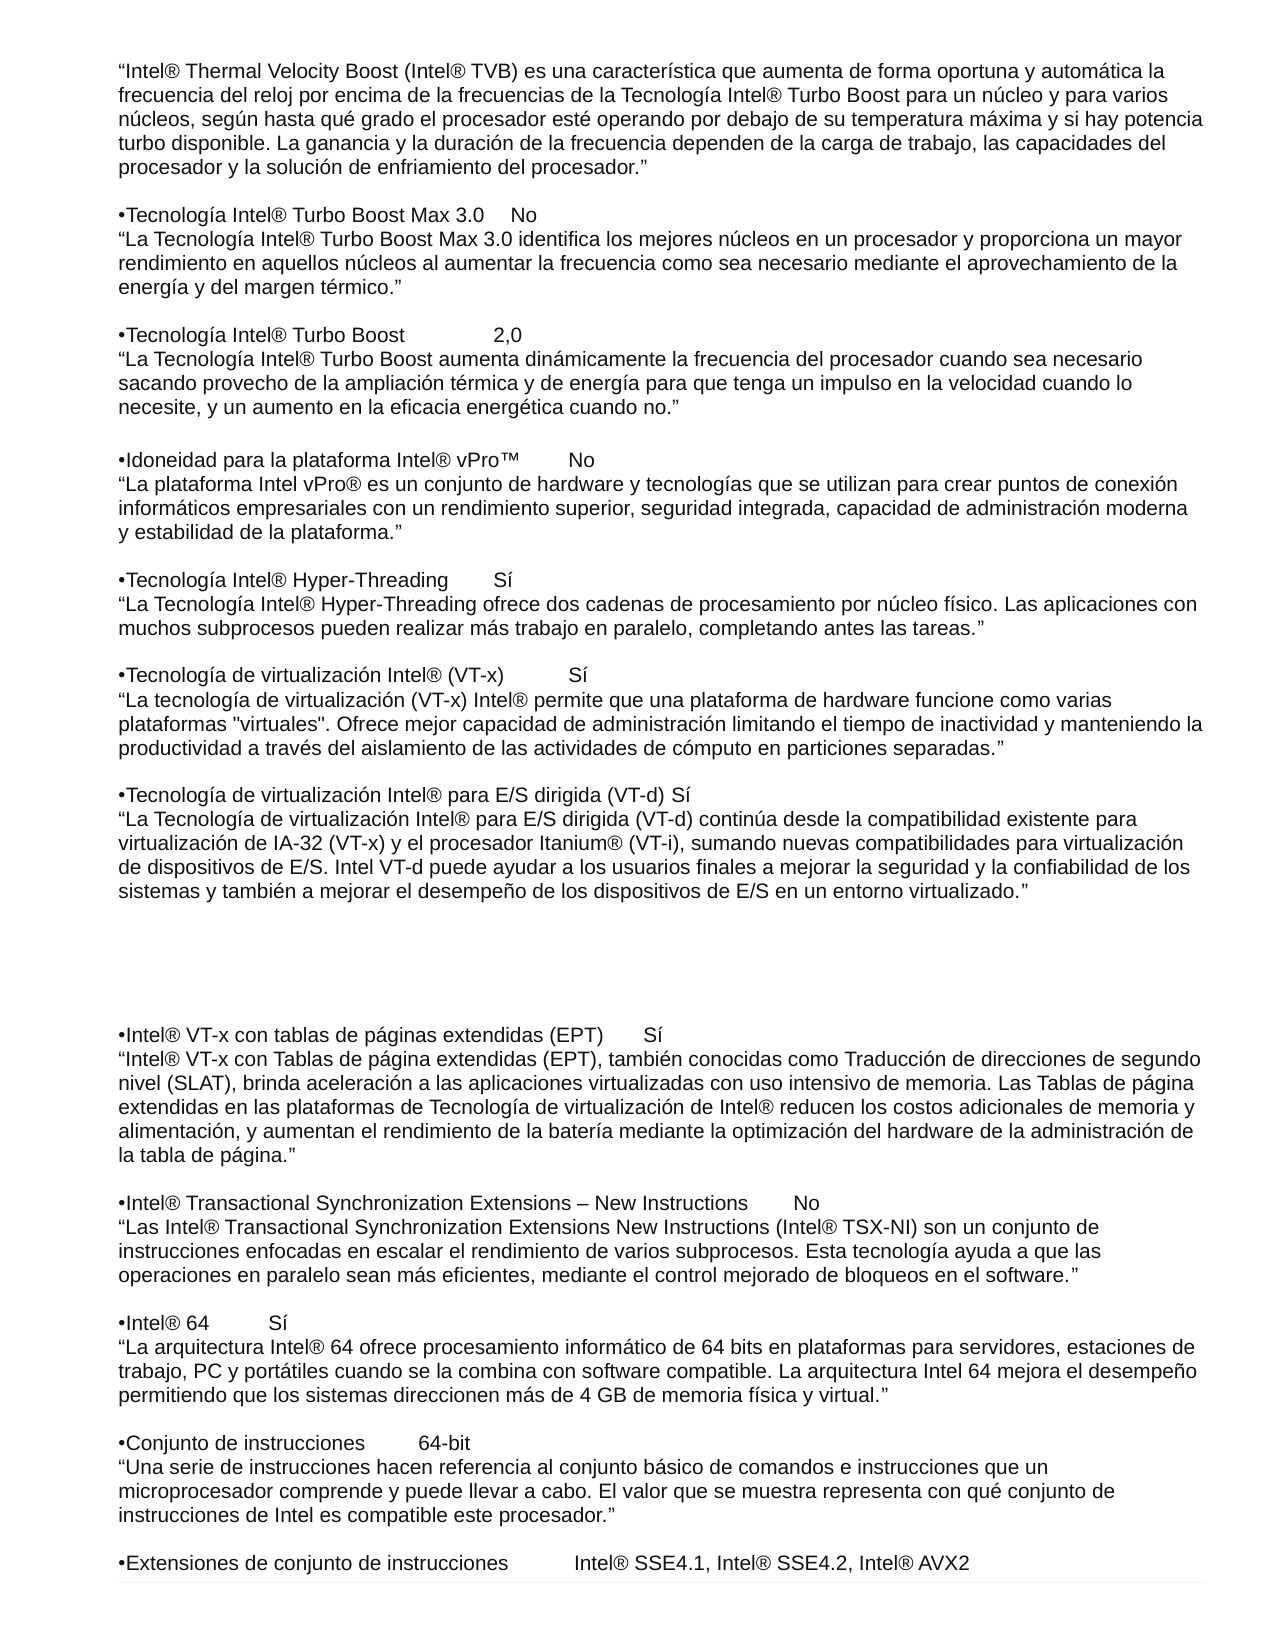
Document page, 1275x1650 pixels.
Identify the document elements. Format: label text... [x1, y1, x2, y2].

list Conjunto de instrucciones 64-bit [118, 1431, 1205, 1454]
list Extensiones de conjunto de instrucciones Intel® SSE4.1, Intel® SSE4.2, Intel® AVX2 [118, 1550, 1205, 1582]
list Tecnología Intel® Turbo Boost Max 3.0 No [118, 203, 1205, 227]
text “La arquitectura Intel® 64 ofrece procesamiento informático de 64 bits en plataformas para servidores, estaciones de trabajo, PC y portátiles cuando se la combina con software compatible. La arquitectura Intel 64 mejora el desempeño permitiendo que los sistemas direccionen más de 4 GB de memoria física y virtual.” [118, 1335, 1205, 1407]
list “La Tecnología Intel® Turbo Boost aumenta dinámicamente la frecuencia del procesador cuando sea necesario sacando provecho de la ampliación térmica y de energía para que tenga un impulso en la velocidad cuando lo necesite, y un aumento en la eficacia energética cuando no.” [118, 347, 1205, 447]
list Tecnología Intel® Hyper-Threading Sí [118, 567, 1205, 591]
list Intel® VT-x con tablas de páginas extendidas (EPT) Sí [118, 1023, 1205, 1047]
text “La Tecnología Intel® Hyper-Threading ofrece dos cadenas de procesamiento por núcleo físico. Las aplicaciones con muchos subprocesos pueden realizar más trabajo en paralelo, completando antes las tareas.” [118, 591, 1205, 639]
list Idoneidad para la plataforma Intel® vPro™ No [118, 447, 1205, 472]
text “La Tecnología Intel® Turbo Boost Max 3.0 identifica los mejores núcleos en un procesador y proporciona un mayor rendimiento en aquellos núcleos al aumentar la frecuencia como sea necesario mediante el aprovechamiento de la energía y del margen térmico.” [118, 227, 1205, 299]
text “Una serie de instrucciones hacen referencia al conjunto básico de comandos e instrucciones que un microprocesador comprende y puede llevar a cabo. El valor que se muestra representa con qué conjunto de instrucciones de Intel es compatible este procesador.” [118, 1454, 1205, 1526]
text “Intel® Thermal Velocity Boost (Intel® TVB) es una característica que aumenta de forma oportuna y automática la frecuencia del reloj por encima de la frecuencias de la Tecnología Intel® Turbo Boost para un núcleo y para varios núcleos, según hasta qué grado el procesador esté operando por debajo de su temperatura máxima y si hay potencia turbo disponible. La ganancia y la duración de la frecuencia dependen de la carga de trabajo, las capacidades del procesador y la solución de enfriamiento del procesador.” [118, 59, 1205, 179]
text “La Tecnología de virtualización Intel® para E/S dirigida (VT-d) continúa desde la compatibilidad existente para virtualización de IA-32 (VT-x) y el procesador Itanium® (VT-i), sumando nuevas compatibilidades para virtualización de dispositivos de E/S. Intel VT-d puede ayudar a los usuarios finales a mejorar la seguridad y la confiabilidad de los sistemas y también a mejorar el desempeño de los dispositivos de E/S en un entorno virtualizado.” [118, 807, 1205, 903]
list Tecnología de virtualización Intel® (VT-x) Sí [118, 663, 1205, 687]
text “La tecnología de virtualización (VT-x) Intel® permite que una plataforma de hardware funcione como varias plataformas "virtuales". Ofrece mejor capacidad de administración limitando el tiempo de inactividad y manteniendo la productividad a través del aislamiento de las actividades de cómputo en particiones separadas.” [118, 687, 1205, 759]
list Intel® 64 Sí [118, 1311, 1205, 1335]
list Tecnología Intel® Turbo Boost 2,0 [118, 323, 1205, 347]
text “La plataforma Intel vPro® es un conjunto de hardware y tecnologías que se utilizan para crear puntos de conexión informáticos empresariales con un rendimiento superior, seguridad integrada, capacidad de administración moderna y estabilidad de la plataforma.” [118, 472, 1205, 543]
text “Las Intel® Transactional Synchronization Extensions New Instructions (Intel® TSX-NI) son un conjunto de instrucciones enfocadas en escalar el rendimiento de varios subprocesos. Esta tecnología ayuda a que las operaciones en paralelo sean más eficientes, mediante el control mejorado de bloqueos en el software.” [118, 1215, 1205, 1287]
list Tecnología de virtualización Intel® para E/S dirigida (VT-d) Sí [118, 783, 1205, 807]
text “Intel® VT-x con Tablas de página extendidas (EPT), también conocidas como Traducción de direcciones de segundo nivel (SLAT), brinda aceleración a las aplicaciones virtualizadas con uso intensivo de memoria. Las Tablas de página extendidas en las plataformas de Tecnología de virtualización de Intel® reducen los costos adicionales de memoria y alimentación, y aumentan el rendimiento de la batería mediante la optimización del hardware de la administración de la tabla de página.” [118, 1047, 1205, 1167]
list Intel® Transactional Synchronization Extensions – New Instructions No [118, 1191, 1205, 1215]
